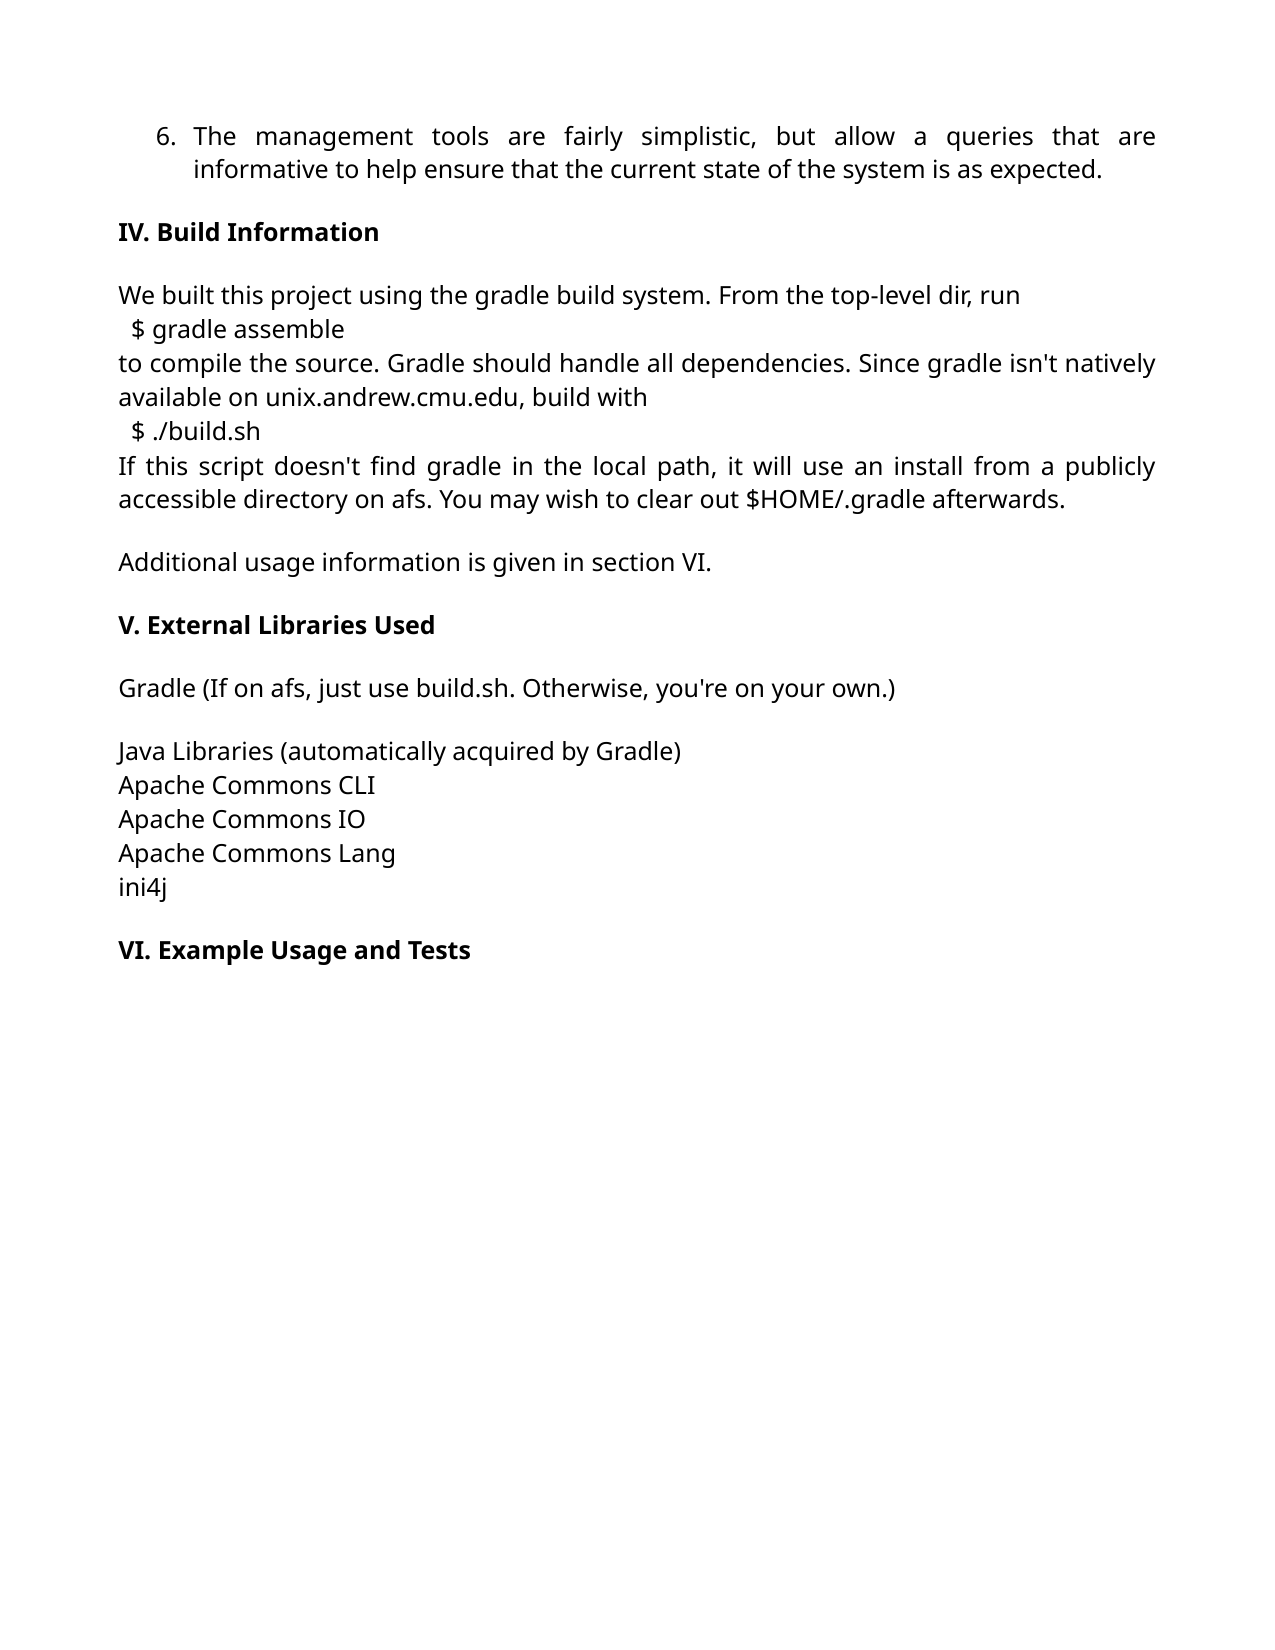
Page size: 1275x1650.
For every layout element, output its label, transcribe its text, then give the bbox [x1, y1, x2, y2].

text Apache Commons Lang [118, 836, 1157, 870]
text to compile the source. Gradle should handle all dependencies. Since gradle isn't natively available on unix.andrew.cmu.edu, build with [118, 346, 1157, 414]
text Gradle (If on afs, just use build.sh. Otherwise, you're on your own.) [118, 671, 1157, 705]
text Apache Commons CLI [118, 767, 1157, 802]
text If this script doesn't find gradle in the local path, it will use an install from a publicly accessible directory on afs. You may wish to clear out $HOME/.gradle afterwards. [118, 448, 1157, 516]
text Additional usage information is given in section VI. [118, 545, 1157, 579]
text $ ./build.sh [118, 414, 1157, 448]
text Apache Commons IO [118, 802, 1157, 836]
text VI. Example Usage and Tests [118, 932, 1157, 967]
text We built this project using the gradle build system. From the top-level dir, run [118, 278, 1157, 312]
text V. External Libraries Used [118, 608, 1157, 642]
list The management tools are fairly simplistic, but allow a queries that are informative to help ensure that the current state of the system is as expected. [156, 118, 1157, 186]
text IV. Build Information [118, 215, 1157, 249]
text $ gradle assemble [118, 312, 1157, 346]
text ini4j [118, 870, 1157, 904]
text Java Libraries (automatically acquired by Gradle) [118, 733, 1157, 767]
